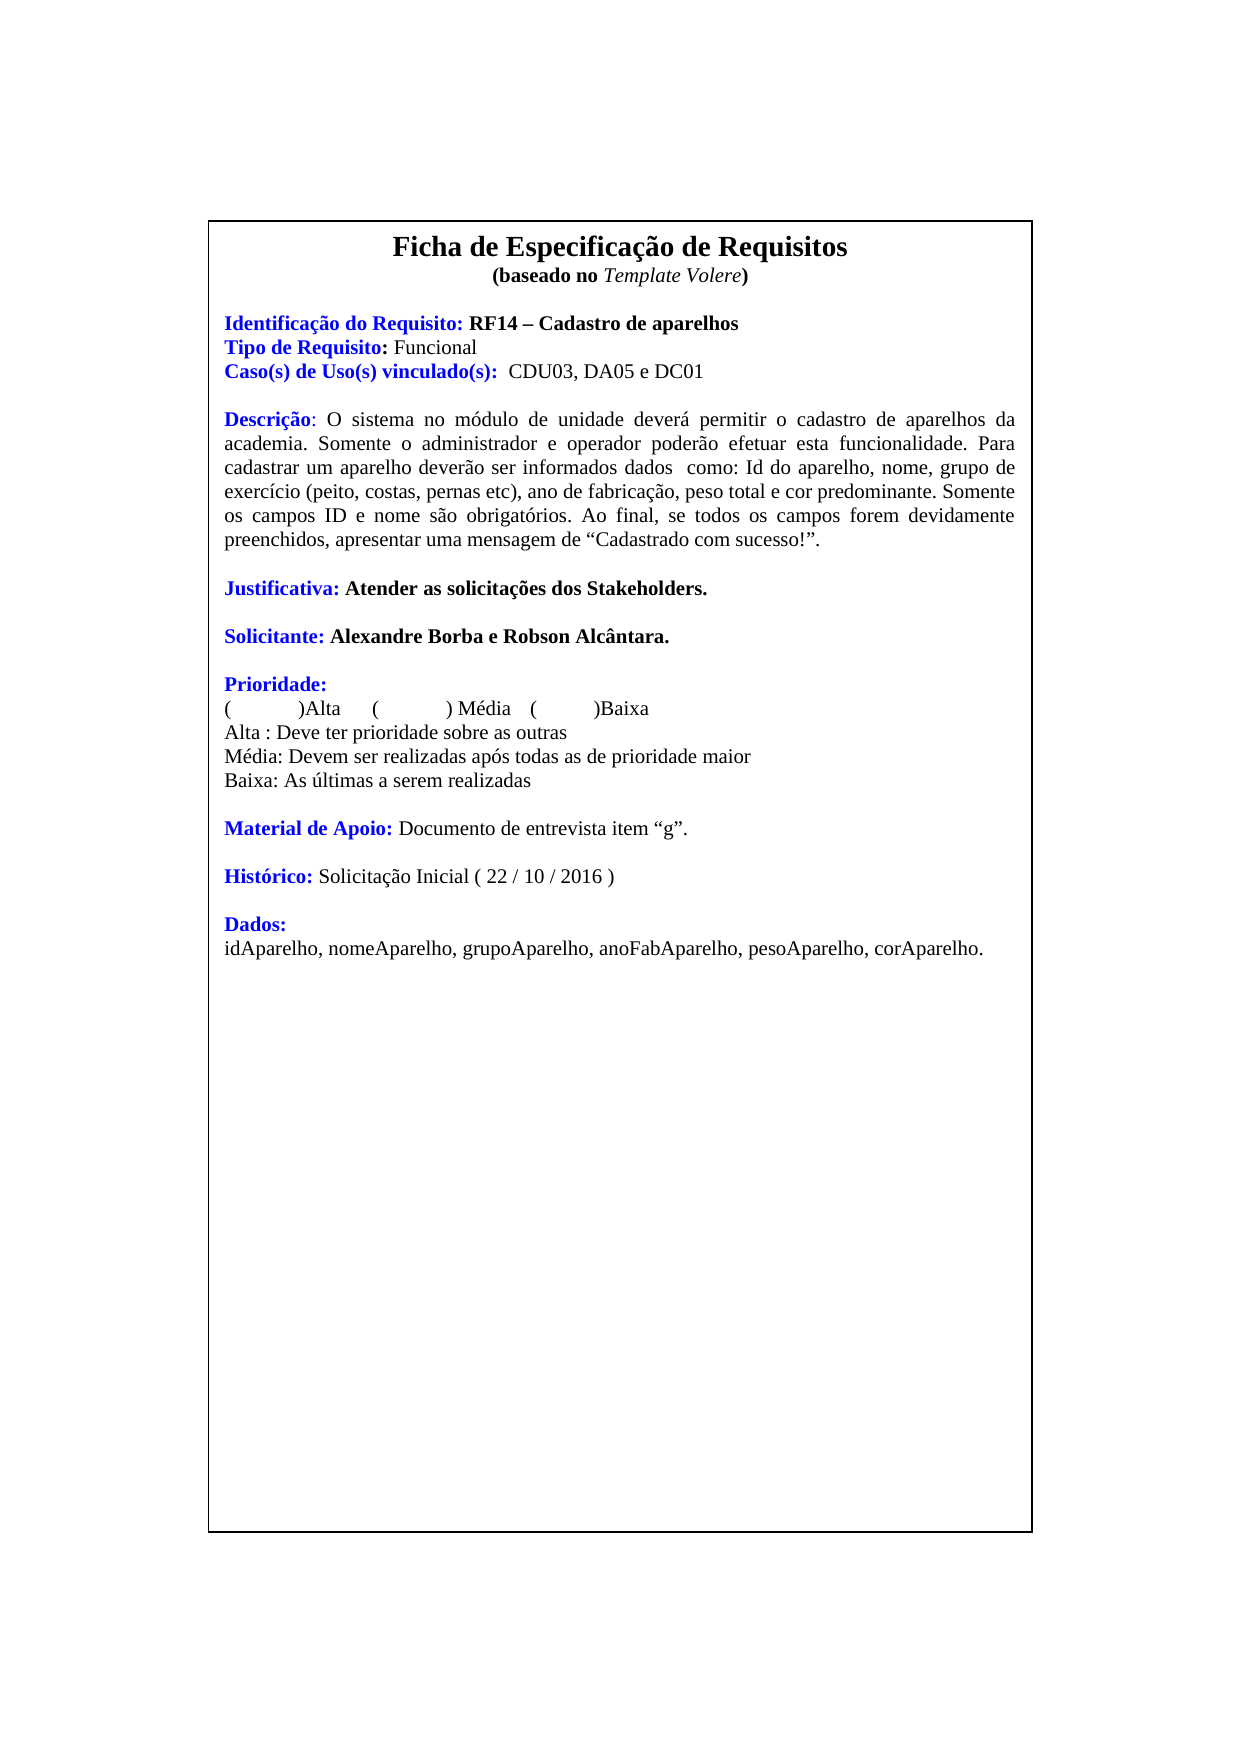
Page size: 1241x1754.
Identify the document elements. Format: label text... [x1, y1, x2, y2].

text Baixa: As últimas a serem realizadas [224, 768, 1016, 792]
text ( )Alta ( ) Média ( )Baixa [224, 696, 1016, 720]
text Alta : Deve ter prioridade sobre as outras [224, 720, 1016, 744]
text Justificativa: Atender as solicitações dos Stakeholders. [224, 575, 1016, 599]
text Prioridade: [224, 672, 1016, 696]
text idAparelho, nomeAparelho, grupoAparelho, anoFabAparelho, pesoAparelho, corAparelho. [224, 936, 1016, 960]
text Média: Devem ser realizadas após todas as de prioridade maior [224, 744, 1016, 768]
text Material de Apoio: Documento de entrevista item “g”. [224, 816, 1016, 840]
text (baseado no Template Volere) [224, 263, 1016, 287]
text Solicitante: Alexandre Borba e Robson Alcântara. [224, 623, 1016, 648]
text Descrição: O sistema no módulo de unidade deverá permitir o cadastro de aparelhos da academia. Somente o administrador e operador poderão efetuar esta funcionalidade. Para cadastrar um aparelho deverão ser informados dados como: Id do aparelho, nome, grupo de exercício (peito, costas, pernas etc), ano de fabricação, peso total e cor predominante. Somente os campos ID e nome são obrigatórios. Ao final, se todos os campos forem devidamente preenchidos, apresentar uma mensagem de “Cadastrado com sucesso!”. [224, 407, 1016, 551]
text Ficha de Especificação de Requisitos [224, 229, 1016, 263]
text Histórico: Solicitação Inicial ( 22 / 10 / 2016 ) [224, 864, 1016, 888]
text Tipo de Requisito: Funcional [224, 335, 1016, 359]
text Dados: [224, 912, 1016, 936]
text Identificação do Requisito: RF14 – Cadastro de aparelhos [224, 311, 1016, 335]
text Caso(s) de Uso(s) vinculado(s): CDU03, DA05 e DC01 [224, 359, 1016, 383]
